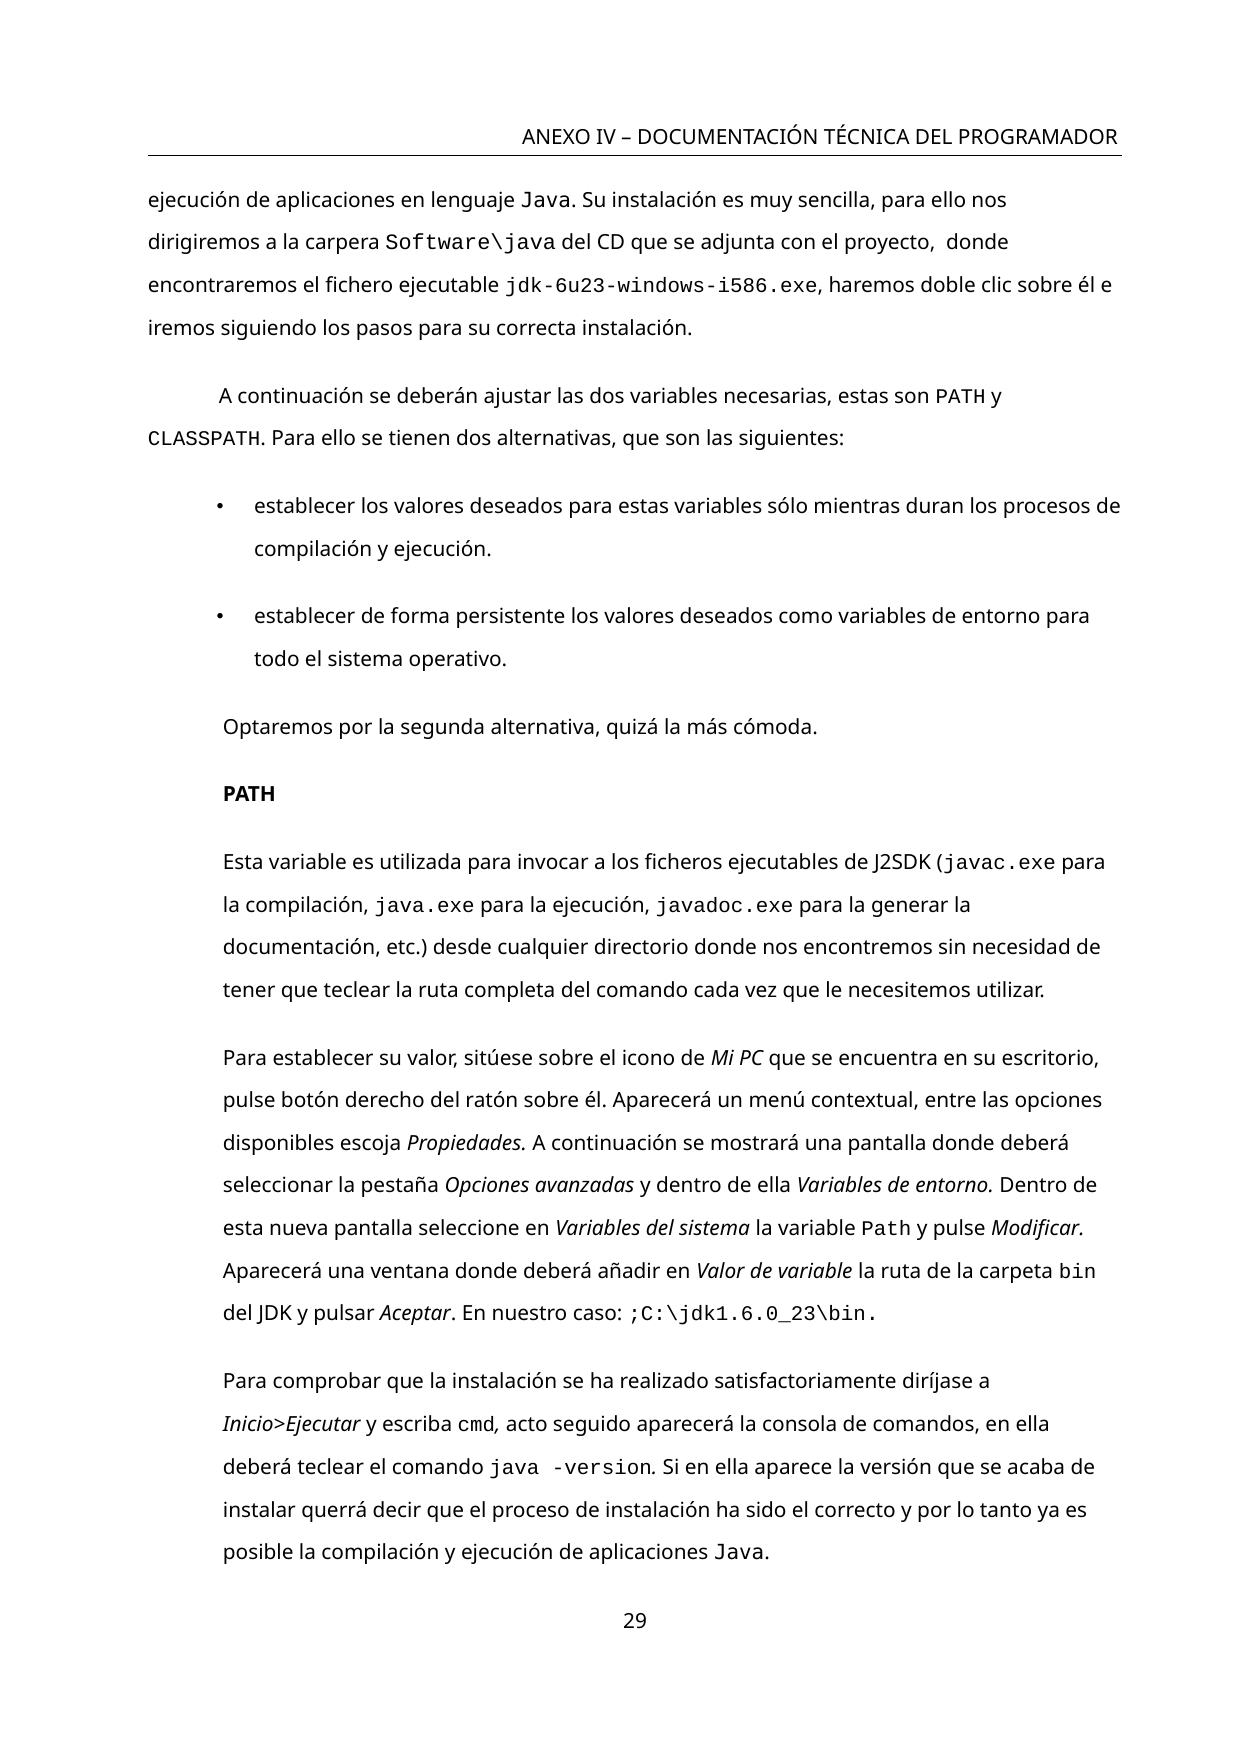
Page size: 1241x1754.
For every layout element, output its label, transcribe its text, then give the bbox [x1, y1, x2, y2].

list Para comprobar que la instalación se ha realizado satisfactoriamente diríjase a Inicio>Ejecutar y escriba cmd, acto seguido aparecerá la consola de comandos, en ella deberá teclear el comando java -version. Si en ella aparece la versión que se acaba de instalar querrá decir que el proceso de instalación ha sido el correcto y por lo tanto ya es posible la compilación y ejecución de aplicaciones Java. [185, 1367, 1122, 1566]
list Esta variable es utilizada para invocar a los ficheros ejecutables de J2SDK (javac.exe para la compilación, java.exe para la ejecución, javadoc.exe para la generar la documentación, etc.) desde cualquier directorio donde nos encontremos sin necesidad de tener que teclear la ruta completa del comando cada vez que le necesitemos utilizar. [185, 847, 1122, 1003]
list establecer de forma persistente los valores deseados como variables de entorno para todo el sistema operativo. [216, 602, 1122, 673]
list Para establecer su valor, sitúese sobre el icono de Mi PC que se encuentra en su escritorio, pulse botón derecho del ratón sobre él. Aparecerá un menú contextual, entre las opciones disponibles escoja Propiedades. A continuación se mostrará una pantalla donde deberá seleccionar la pestaña Opciones avanzadas y dentro de ella Variables de entorno. Dentro de esta nueva pantalla seleccione en Variables del sistema la variable Path y pulse Modificar. Aparecerá una ventana donde deberá añadir en Valor de variable la ruta de la carpeta bin del JDK y pulsar Aceptar. En nuestro caso: ;C:\jdk1.6.0_23\bin. [185, 1043, 1122, 1327]
text A continuación se deberán ajustar las dos variables necesarias, estas son PATH y CLASSPATH. Para ello se tienen dos alternativas, que son las siguientes: [148, 381, 1122, 452]
list establecer los valores deseados para estas variables sólo mientras duran los procesos de compilación y ejecución. [216, 491, 1122, 562]
list Optaremos por la segunda alternativa, quizá la más cómoda. [185, 712, 1122, 740]
text ejecución de aplicaciones en lenguaje Java. Su instalación es muy sencilla, para ello nos dirigiremos a la carpera Software\java del CD que se adjunta con el proyecto, donde encontraremos el fichero ejecutable jdk-6u23-windows-i586.exe, haremos doble clic sobre él e iremos siguiendo los pasos para su correcta instalación. [148, 185, 1122, 342]
list PATH [185, 779, 1122, 808]
